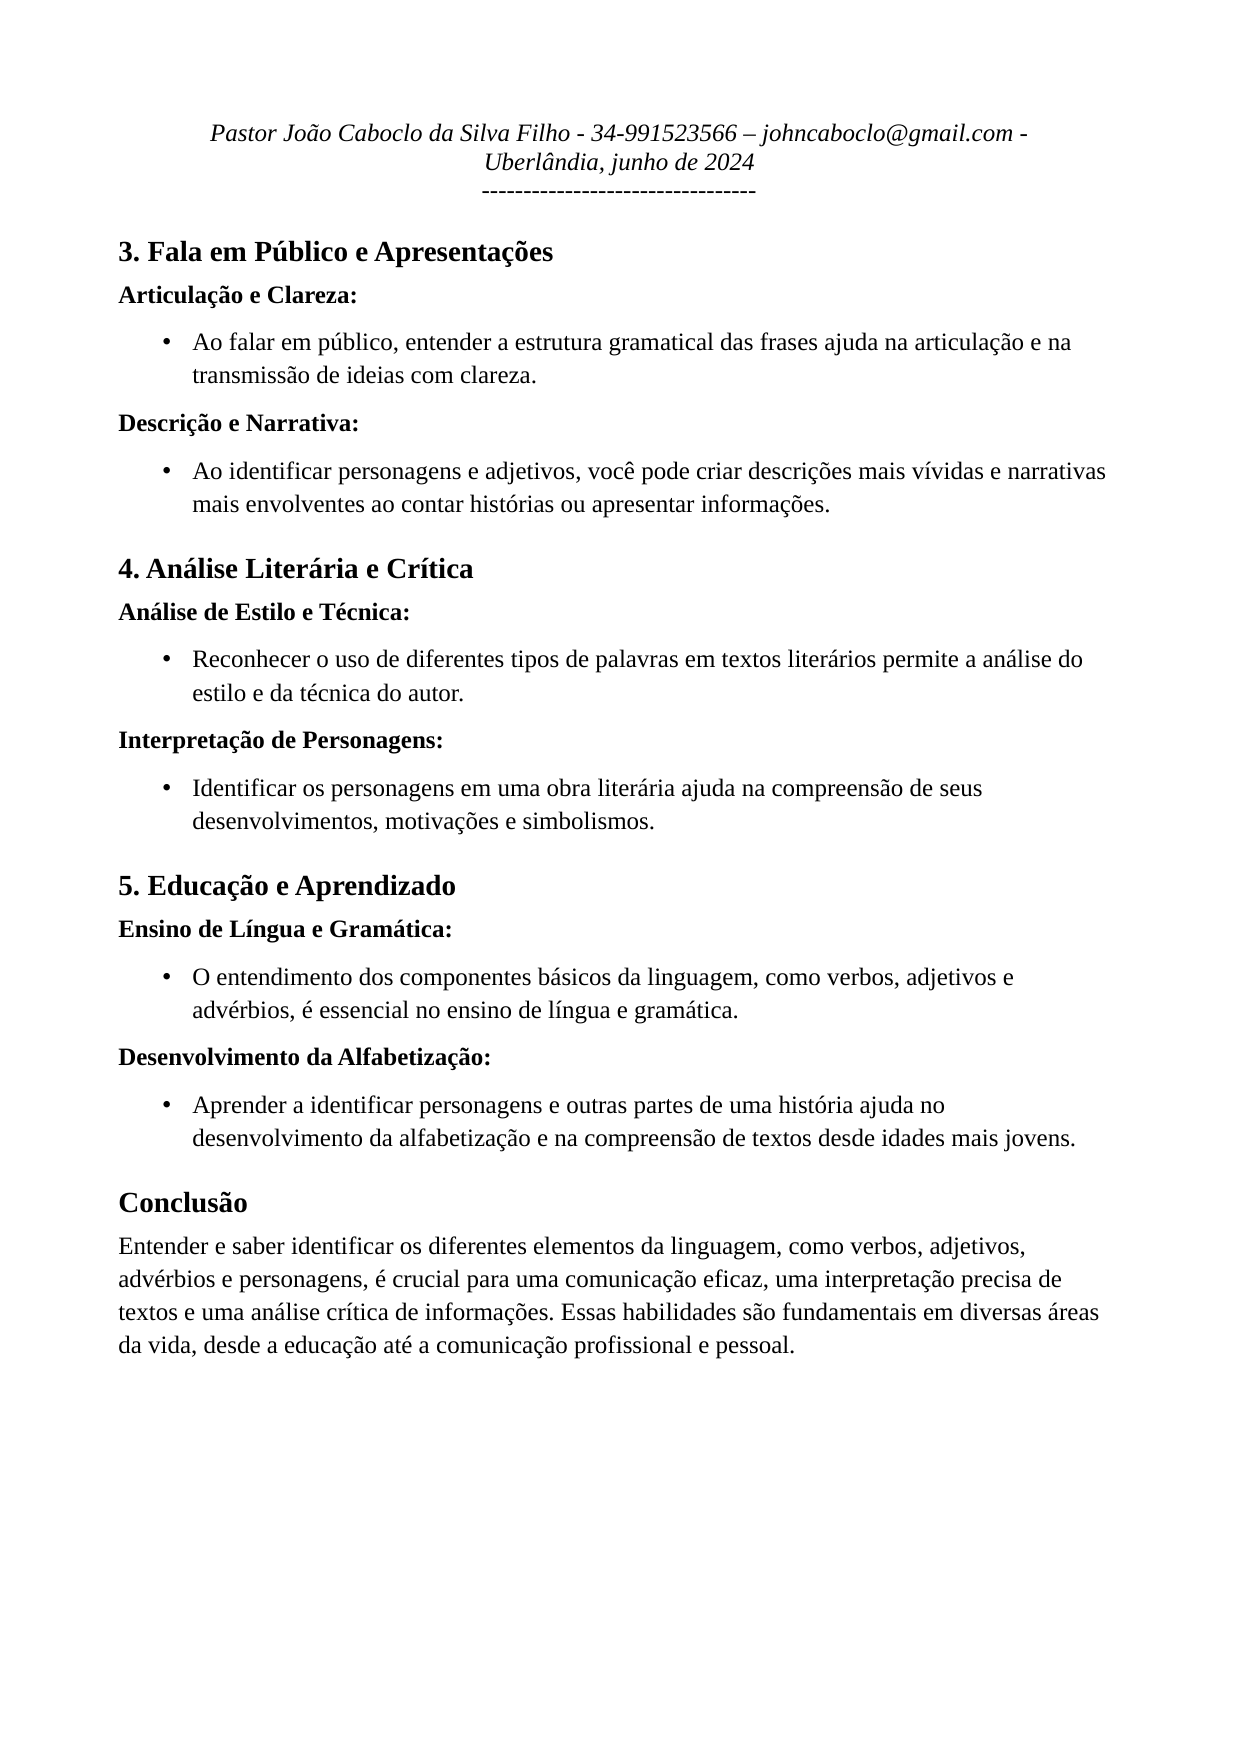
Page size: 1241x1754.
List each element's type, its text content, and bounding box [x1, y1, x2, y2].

subtitle Conclusão [118, 1185, 1122, 1219]
list O entendimento dos componentes básicos da linguagem, como verbos, adjetivos e advérbios, é essencial no ensino de língua e gramática. [162, 962, 1122, 1023]
list Ao identificar personagens e adjetivos, você pode criar descrições mais vívidas e narrativas mais envolventes ao contar histórias ou apresentar informações. [162, 456, 1122, 517]
subtitle 3. Fala em Público e Apresentações [118, 234, 1122, 267]
list Ao falar em público, entender a estrutura gramatical das frases ajuda na articulação e na transmissão de ideias com clareza. [162, 327, 1122, 389]
text Descrição e Narrativa: [118, 408, 1122, 437]
text Entender e saber identificar os diferentes elementos da linguagem, como verbos, adjetivos, advérbios e personagens, é crucial para uma comunicação eficaz, uma interpretação precisa de textos e uma análise crítica de informações. Essas habilidades são fundamentais em diversas áreas da vida, desde a educação até a comunicação profissional e pessoal. [118, 1231, 1122, 1359]
text Desenvolvimento da Alfabetização: [118, 1042, 1122, 1071]
text Ensino de Língua e Gramática: [118, 914, 1122, 943]
text Interpretação de Personagens: [118, 725, 1122, 754]
text Articulação e Clareza: [118, 280, 1122, 309]
subtitle 4. Análise Literária e Crítica [118, 551, 1122, 584]
list Reconhecer o uso de diferentes tipos de palavras em textos literários permite a análise do estilo e da técnica do autor. [162, 644, 1122, 706]
list Identificar os personagens em uma obra literária ajuda na compreensão de seus desenvolvimentos, motivações e simbolismos. [162, 773, 1122, 834]
text Análise de Estilo e Técnica: [118, 597, 1122, 626]
list Aprender a identificar personagens e outras partes de uma história ajuda no desenvolvimento da alfabetização e na compreensão de textos desde idades mais jovens. [162, 1090, 1122, 1152]
subtitle 5. Educação e Aprendizado [118, 868, 1122, 902]
